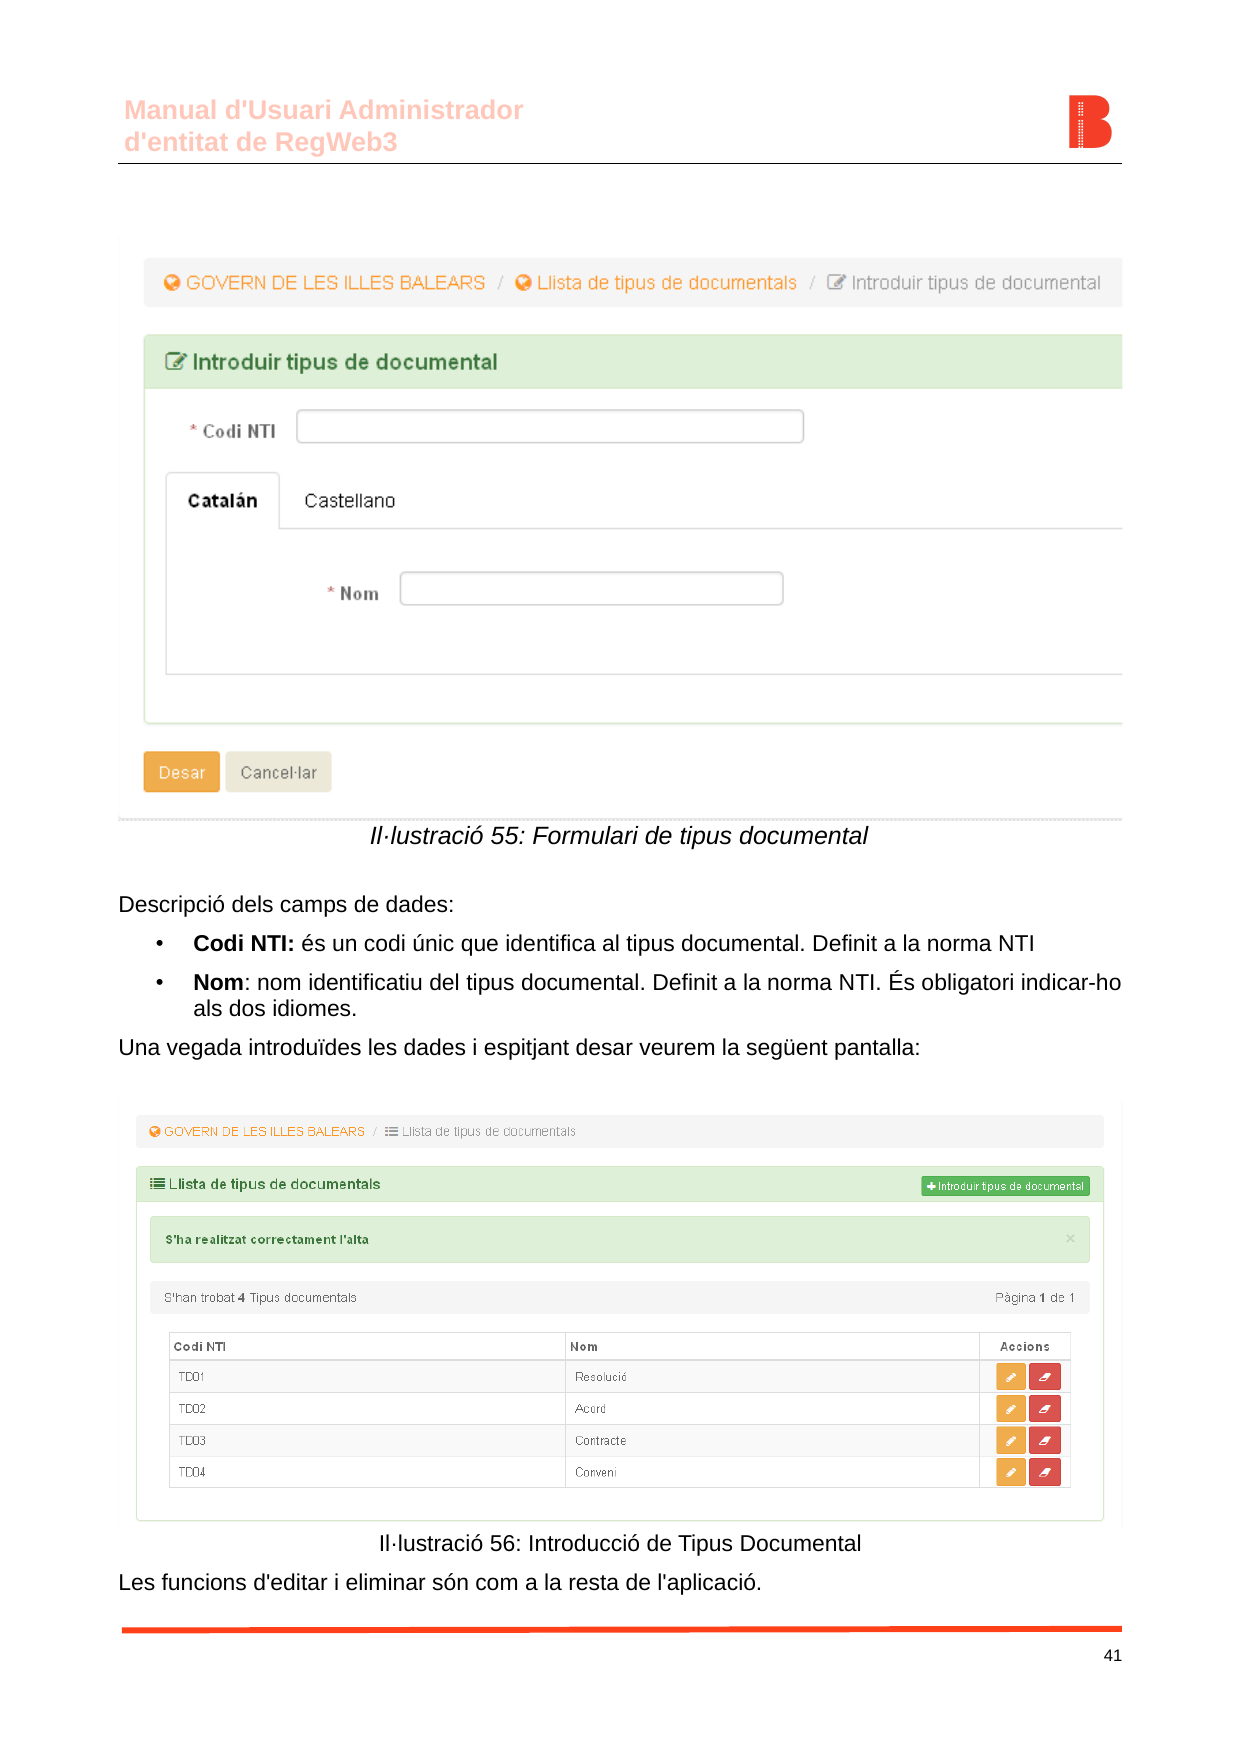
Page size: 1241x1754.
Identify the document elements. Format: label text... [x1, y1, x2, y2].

picture [1063, 94, 1117, 150]
list Codi NTI: és un codi únic que identifica al tipus documental. Definit a la norma NTI [156, 930, 1122, 957]
picture [118, 236, 1123, 821]
picture [118, 1100, 1123, 1530]
text Il·lustració 56: Introducció de Tipus Documental [118, 1530, 1122, 1556]
text Descripció dels camps de dades: [118, 891, 1122, 918]
list Nom: nom identificatiu del tipus documental. Definit a la norma NTI. És obligatori indicar-ho als dos idiomes. [156, 969, 1122, 1022]
text Una vegada introduïdes les dades i espitjant desar veurem la següent pantalla: [118, 1034, 1122, 1061]
text Il·lustració 55: Formulari de tipus documental [118, 821, 1122, 849]
text Les funcions d'editar i eliminar són com a la resta de l'aplicació. [118, 1569, 1122, 1595]
